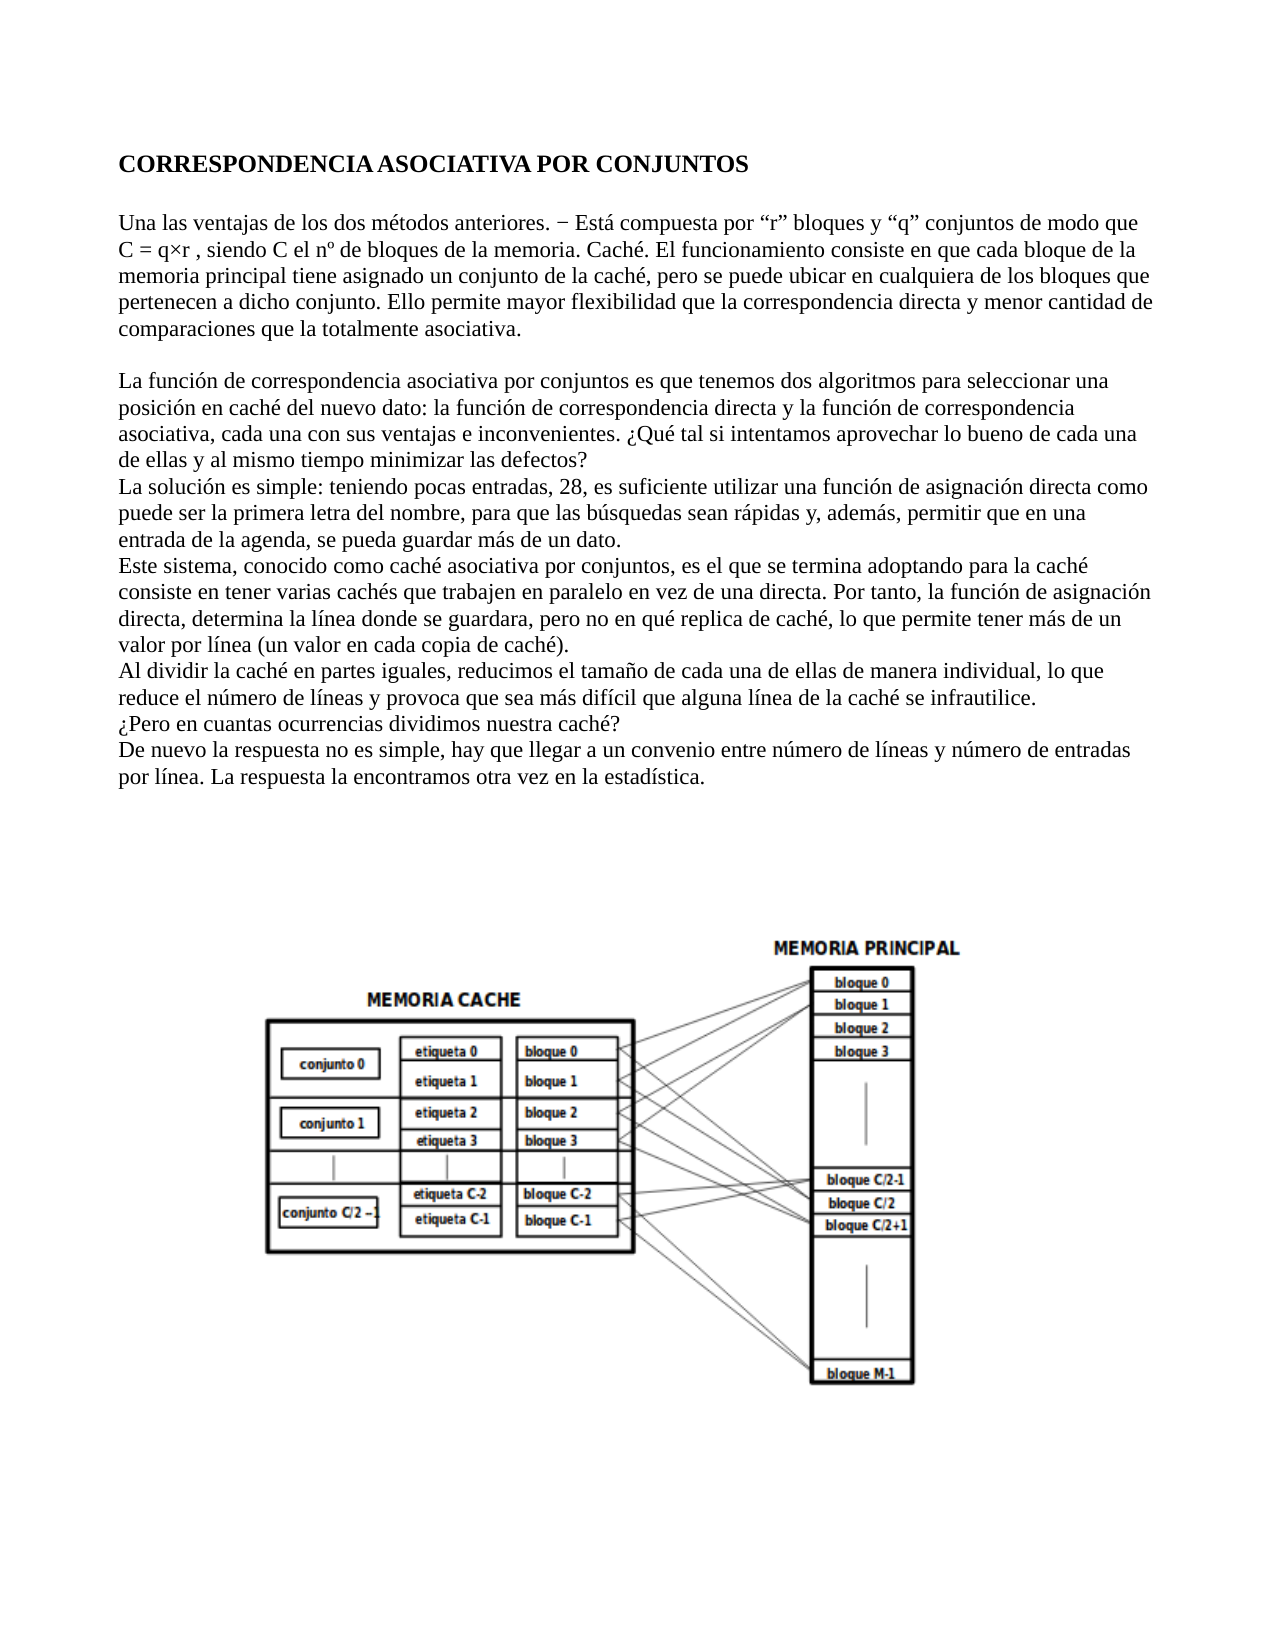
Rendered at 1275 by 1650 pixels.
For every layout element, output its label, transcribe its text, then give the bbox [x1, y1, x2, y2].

text Este sistema, conocido como caché asociativa por conjuntos, es el que se termina adoptando para la caché consiste en tener varias cachés que trabajen en paralelo en vez de una directa. Por tanto, la función de asignación directa, determina la línea donde se guardara, pero no en qué replica de caché, lo que permite tener más de un valor por línea (un valor en cada copia de caché). [118, 552, 1157, 657]
text De nuevo la respuesta no es simple, hay que llegar a un convenio entre número de líneas y número de entradas por línea. La respuesta la encontramos otra vez en la estadística. [118, 736, 1157, 789]
text Una las ventajas de los dos métodos anteriores. − Está compuesta por “r” bloques y “q” conjuntos de modo que C = q×r , siendo C el nº de bloques de la memoria. Caché. El funcionamiento consiste en que cada bloque de la memoria principal tiene asignado un conjunto de la caché, pero se puede ubicar en cualquiera de los bloques que pertenecen a dicho conjunto. Ello permite mayor flexibilidad que la correspondencia directa y menor cantidad de comparaciones que la totalmente asociativa. [118, 209, 1157, 341]
text Al dividir la caché en partes iguales, reducimos el tamaño de cada una de ellas de manera individual, lo que reduce el número de líneas y provoca que sea más difícil que alguna línea de la caché se infrautilice. [118, 657, 1157, 710]
text ¿Pero en cuantas ocurrencias dividimos nuestra caché? [118, 710, 1157, 736]
text La solución es simple: teniendo pocas entradas, 28, es suficiente utilizar una función de asignación directa como puede ser la primera letra del nombre, para que las búsquedas sean rápidas y, además, permitir que en una entrada de la agenda, se pueda guardar más de un dato. [118, 473, 1157, 552]
text CORRESPONDENCIA ASOCIATIVA POR CONJUNTOS [118, 149, 1157, 178]
text La función de correspondencia asociativa por conjuntos es que tenemos dos algoritmos para seleccionar una posición en caché del nuevo dato: la función de correspondencia directa y la función de correspondencia asociativa, cada una con sus ventajas e inconvenientes. ¿Qué tal si intentamos aprovechar lo bueno de cada una de ellas y al mismo tiempo minimizar las defectos? [118, 367, 1157, 473]
